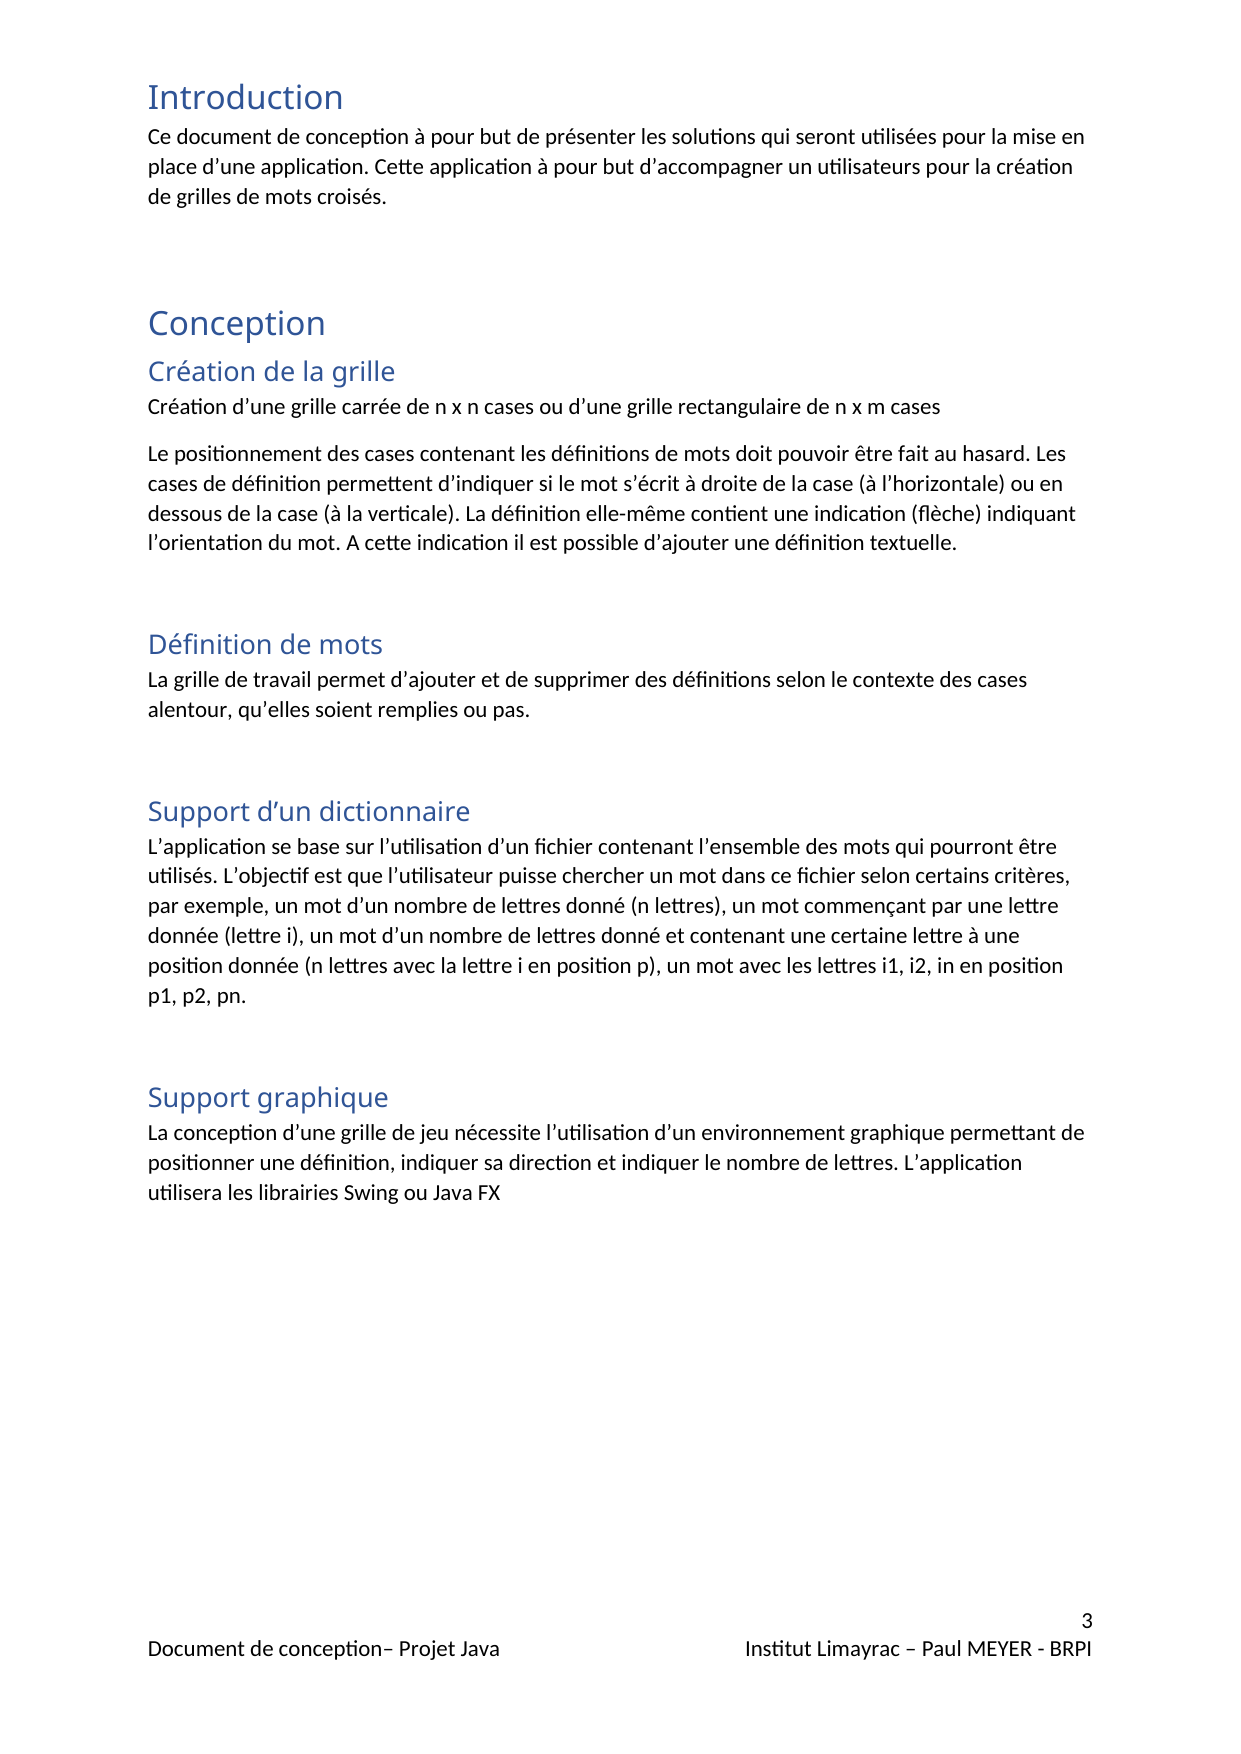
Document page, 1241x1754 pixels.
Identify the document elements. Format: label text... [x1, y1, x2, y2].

subtitle Support graphique [148, 1078, 1093, 1115]
subtitle Création de la grille [148, 353, 1093, 390]
text La grille de travail permet d’ajouter et de supprimer des définitions selon le contexte des cases alentour, qu’elles soient remplies ou pas. [148, 665, 1093, 723]
subtitle Conception [148, 300, 1093, 346]
subtitle Définition de mots [148, 626, 1093, 663]
text Ce document de conception à pour but de présenter les solutions qui seront utilisées pour la mise en place d’une application. Cette application à pour but d’accompagner un utilisateurs pour la création de grilles de mots croisés. [148, 122, 1093, 210]
subtitle Introduction [148, 74, 1093, 119]
text Création d’une grille carrée de n x n cases ou d’une grille rectangulaire de n x m cases [148, 392, 1093, 420]
text L’application se base sur l’utilisation d’un fichier contenant l’ensemble des mots qui pourront être utilisés. L’objectif est que l’utilisateur puisse chercher un mot dans ce fichier selon certains critères, par exemple, un mot d’un nombre de lettres donné (n lettres), un mot commençant par une lettre donnée (lettre i), un mot d’un nombre de lettres donné et contenant une certaine lettre à une position donnée (n lettres avec la lettre i en position p), un mot avec les lettres i1, i2, in en position p1, p2, pn. [148, 832, 1093, 1009]
subtitle Support d’un dictionnaire [148, 792, 1093, 829]
text Le positionnement des cases contenant les définitions de mots doit pouvoir être fait au hasard. Les cases de définition permettent d’indiquer si le mot s’écrit à droite de la case (à l’horizontale) ou en dessous de la case (à la verticale). La définition elle-même contient une indication (flèche) indiquant l’orientation du mot. A cette indication il est possible d’ajouter une définition textuelle. [148, 439, 1093, 557]
text La conception d’une grille de jeu nécessite l’utilisation d’un environnement graphique permettant de positionner une définition, indiquer sa direction et indiquer le nombre de lettres. L’application utilisera les librairies Swing ou Java FX [148, 1118, 1093, 1206]
